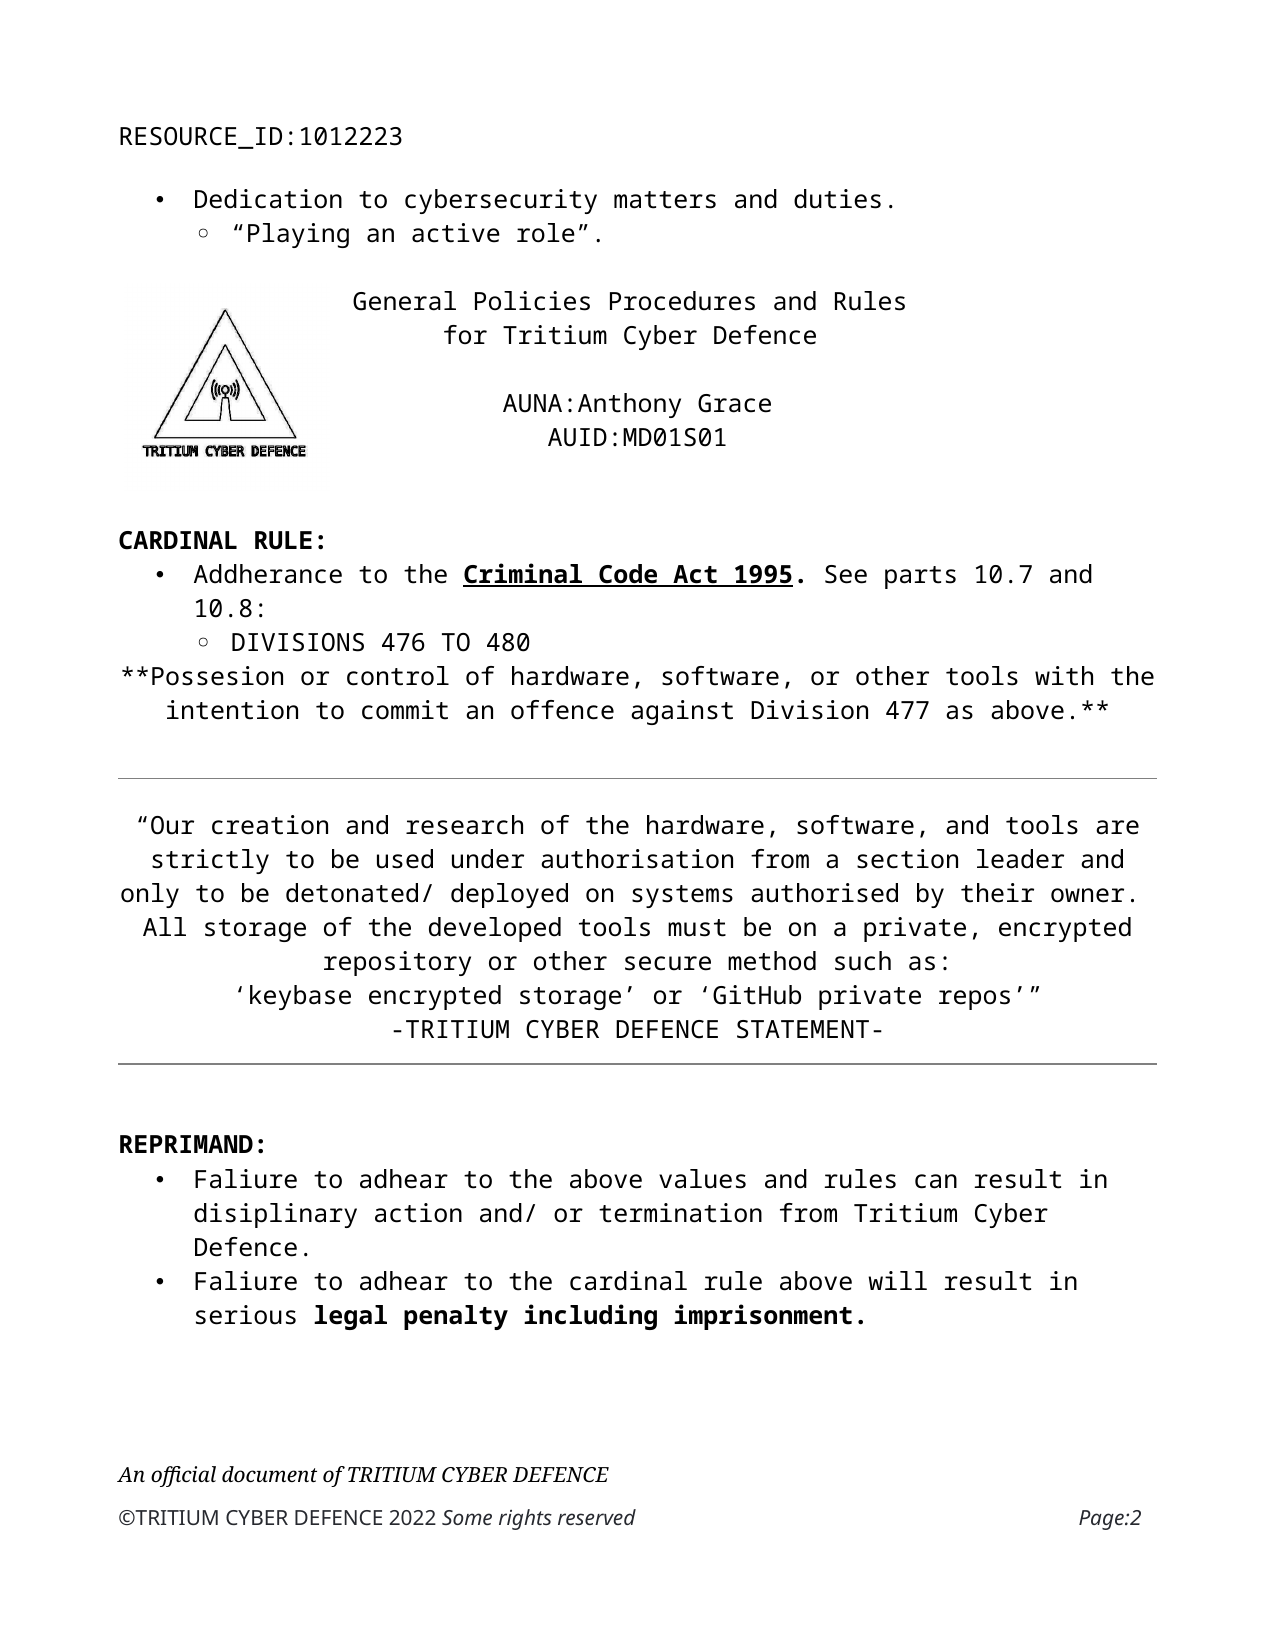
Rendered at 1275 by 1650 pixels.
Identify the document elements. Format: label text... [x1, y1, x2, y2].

text “Our creation and research of the hardware, software, and tools are strictly to be used under authorisation from a section leader and only to be detonated/ deployed on systems authorised by their owner. [118, 808, 1157, 910]
list Faliure to adhear to the cardinal rule above will result in serious legal penalty including imprisonment. [156, 1263, 1157, 1332]
text -TRITIUM CYBER DEFENCE STATEMENT- [118, 1012, 1157, 1046]
list Addherance to the Criminal Code Act 1995. See parts 10.7 and 10.8: [156, 556, 1157, 624]
text REPRIMAND: [118, 1127, 1157, 1161]
text CARDINAL RULE: [118, 522, 1157, 556]
picture [123, 283, 331, 491]
text ‘keybase encrypted storage’ or ‘GitHub private repos’” [118, 978, 1157, 1012]
list Faliure to adhear to the above values and rules can result in disiplinary action and/ or termination from Tritium Cyber Defence. [156, 1161, 1157, 1263]
text All storage of the developed tools must be on a private, encrypted repository or other secure method such as: [118, 910, 1157, 978]
text for Tritium Cyber Defence [331, 318, 1157, 352]
list “Playing an active role”. [193, 216, 1157, 250]
text **Possesion or control of hardware, software, or other tools with the intention to commit an offence against Division 477 as above.** [118, 658, 1157, 727]
list Dedication to cybersecurity matters and duties. [156, 182, 1157, 216]
text AUNA:Anthony Grace [331, 386, 1157, 420]
text AUID:MD01S01 [331, 420, 1157, 454]
text General Policies Procedures and Rules [331, 284, 1157, 318]
list DIVISIONS 476 TO 480 [193, 624, 1157, 658]
